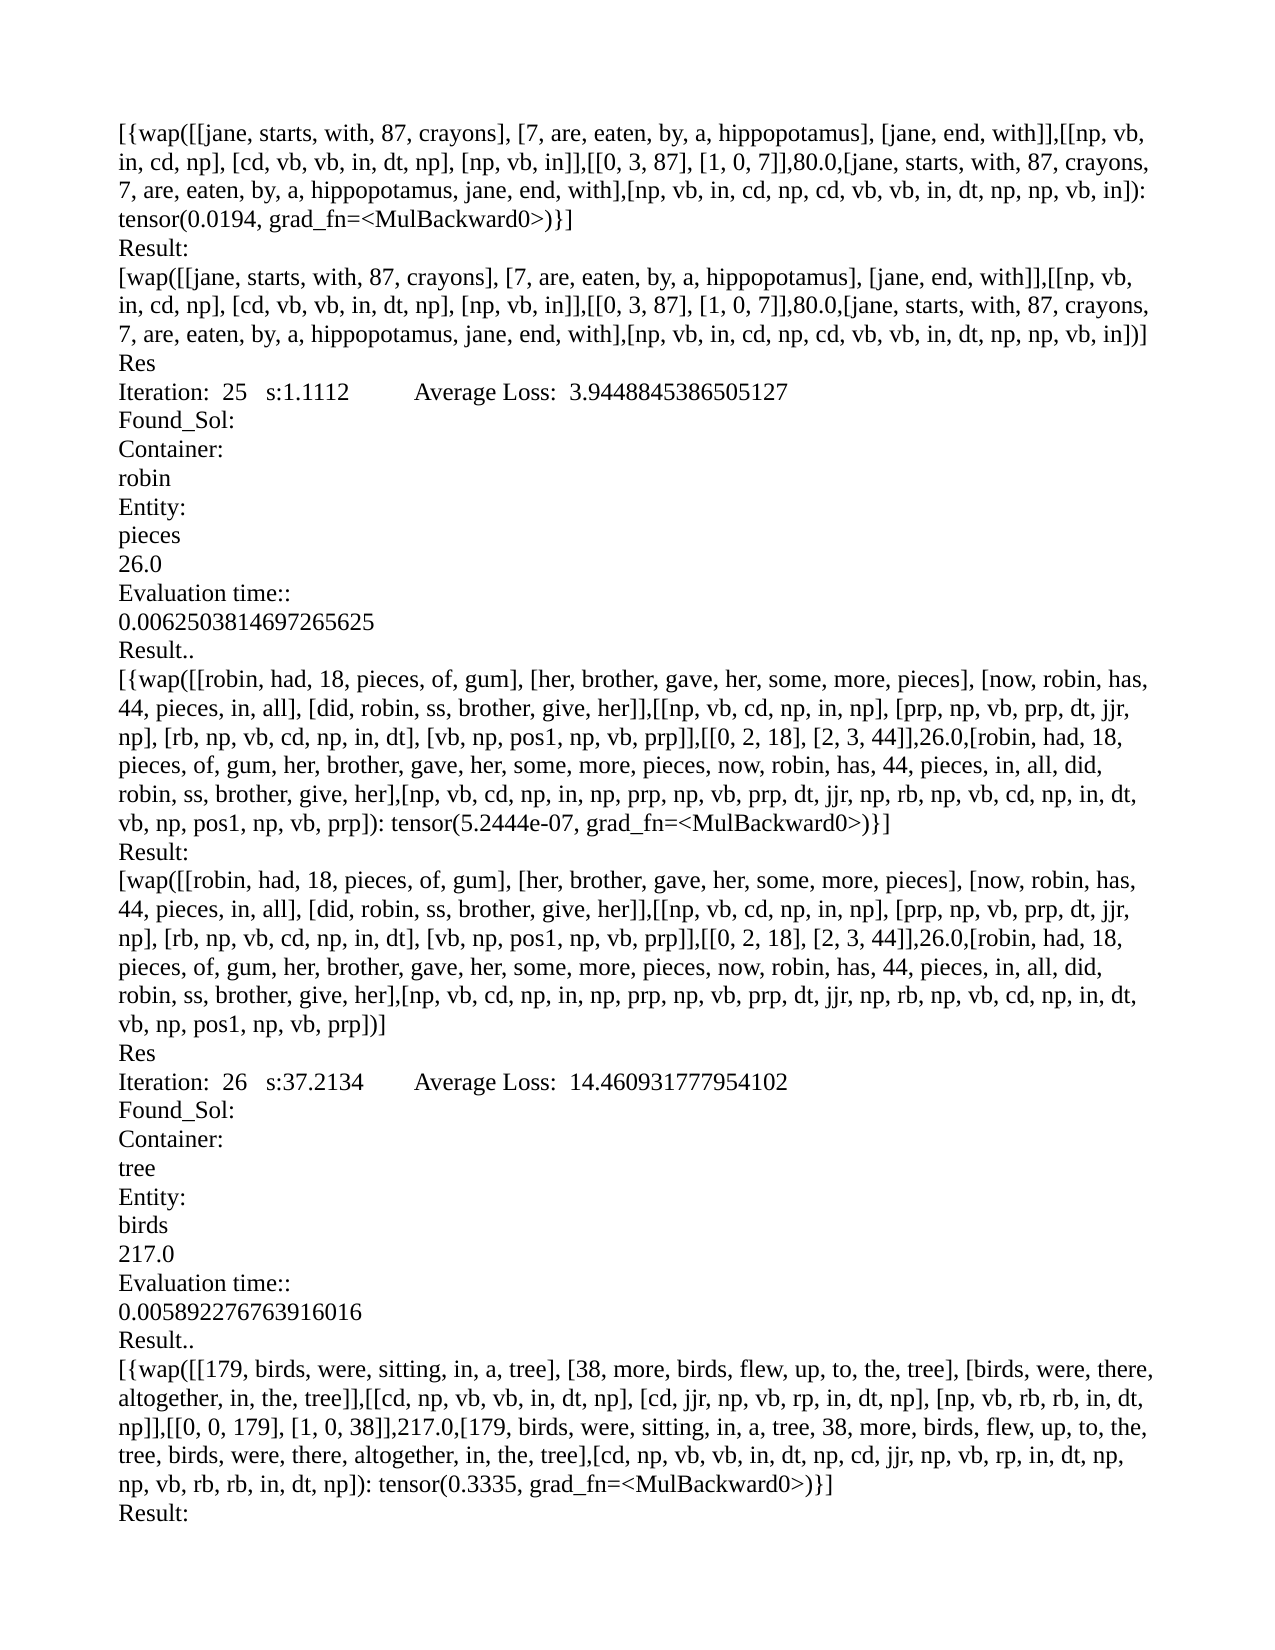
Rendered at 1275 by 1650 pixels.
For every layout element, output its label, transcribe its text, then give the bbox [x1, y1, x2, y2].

text Entity: [118, 1182, 1157, 1211]
text [wap([[jane, starts, with, 87, crayons], [7, are, eaten, by, a, hippopotamus], [jane, end, with]],[[np, vb, in, cd, np], [cd, vb, vb, in, dt, np], [np, vb, in]],[[0, 3, 87], [1, 0, 7]],80.0,[jane, starts, with, 87, crayons, 7, are, eaten, by, a, hippopotamus, jane, end, with],[np, vb, in, cd, np, cd, vb, vb, in, dt, np, np, vb, in])] [118, 262, 1157, 348]
text tree [118, 1153, 1157, 1182]
text [{wap([[179, birds, were, sitting, in, a, tree], [38, more, birds, flew, up, to, the, tree], [birds, were, there, altogether, in, the, tree]],[[cd, np, vb, vb, in, dt, np], [cd, jjr, np, vb, rp, in, dt, np], [np, vb, rb, rb, in, dt, np]],[[0, 0, 179], [1, 0, 38]],217.0,[179, birds, were, sitting, in, a, tree, 38, more, birds, flew, up, to, the, tree, birds, were, there, altogether, in, the, tree],[cd, np, vb, vb, in, dt, np, cd, jjr, np, vb, rp, in, dt, np, np, vb, rb, rb, in, dt, np]): tensor(0.3335, grad_fn=<MulBackward0>)}] [118, 1354, 1157, 1498]
text Evaluation time:: [118, 1268, 1157, 1297]
text [{wap([[robin, had, 18, pieces, of, gum], [her, brother, gave, her, some, more, pieces], [now, robin, has, 44, pieces, in, all], [did, robin, ss, brother, give, her]],[[np, vb, cd, np, in, np], [prp, np, vb, prp, dt, jjr, np], [rb, np, vb, cd, np, in, dt], [vb, np, pos1, np, vb, prp]],[[0, 2, 18], [2, 3, 44]],26.0,[robin, had, 18, pieces, of, gum, her, brother, gave, her, some, more, pieces, now, robin, has, 44, pieces, in, all, did, robin, ss, brother, give, her],[np, vb, cd, np, in, np, prp, np, vb, prp, dt, jjr, np, rb, np, vb, cd, np, in, dt, vb, np, pos1, np, vb, prp]): tensor(5.2444e-07, grad_fn=<MulBackward0>)}] [118, 664, 1157, 837]
text Result: [118, 233, 1157, 262]
text 0.0062503814697265625 [118, 607, 1157, 636]
text Container: [118, 434, 1157, 463]
text Found_Sol: [118, 406, 1157, 434]
text Iteration: 26 s:37.2134 Average Loss: 14.460931777954102 [118, 1067, 1157, 1096]
text 26.0 [118, 549, 1157, 578]
text pieces [118, 521, 1157, 549]
text [wap([[robin, had, 18, pieces, of, gum], [her, brother, gave, her, some, more, pieces], [now, robin, has, 44, pieces, in, all], [did, robin, ss, brother, give, her]],[[np, vb, cd, np, in, np], [prp, np, vb, prp, dt, jjr, np], [rb, np, vb, cd, np, in, dt], [vb, np, pos1, np, vb, prp]],[[0, 2, 18], [2, 3, 44]],26.0,[robin, had, 18, pieces, of, gum, her, brother, gave, her, some, more, pieces, now, robin, has, 44, pieces, in, all, did, robin, ss, brother, give, her],[np, vb, cd, np, in, np, prp, np, vb, prp, dt, jjr, np, rb, np, vb, cd, np, in, dt, vb, np, pos1, np, vb, prp])] [118, 866, 1157, 1038]
text 217.0 [118, 1239, 1157, 1268]
text Entity: [118, 492, 1157, 521]
text birds [118, 1211, 1157, 1239]
text Iteration: 25 s:1.1112 Average Loss: 3.9448845386505127 [118, 377, 1157, 406]
text Res [118, 1038, 1157, 1067]
text Result.. [118, 1326, 1157, 1354]
text Result: [118, 837, 1157, 866]
text Res [118, 348, 1157, 377]
text Result: [118, 1498, 1157, 1527]
text Found_Sol: [118, 1096, 1157, 1124]
text 0.005892276763916016 [118, 1297, 1157, 1326]
text Container: [118, 1124, 1157, 1153]
text Evaluation time:: [118, 578, 1157, 607]
text [{wap([[jane, starts, with, 87, crayons], [7, are, eaten, by, a, hippopotamus], [jane, end, with]],[[np, vb, in, cd, np], [cd, vb, vb, in, dt, np], [np, vb, in]],[[0, 3, 87], [1, 0, 7]],80.0,[jane, starts, with, 87, crayons, 7, are, eaten, by, a, hippopotamus, jane, end, with],[np, vb, in, cd, np, cd, vb, vb, in, dt, np, np, vb, in]): tensor(0.0194, grad_fn=<MulBackward0>)}] [118, 118, 1157, 233]
text Result.. [118, 636, 1157, 664]
text robin [118, 463, 1157, 492]
